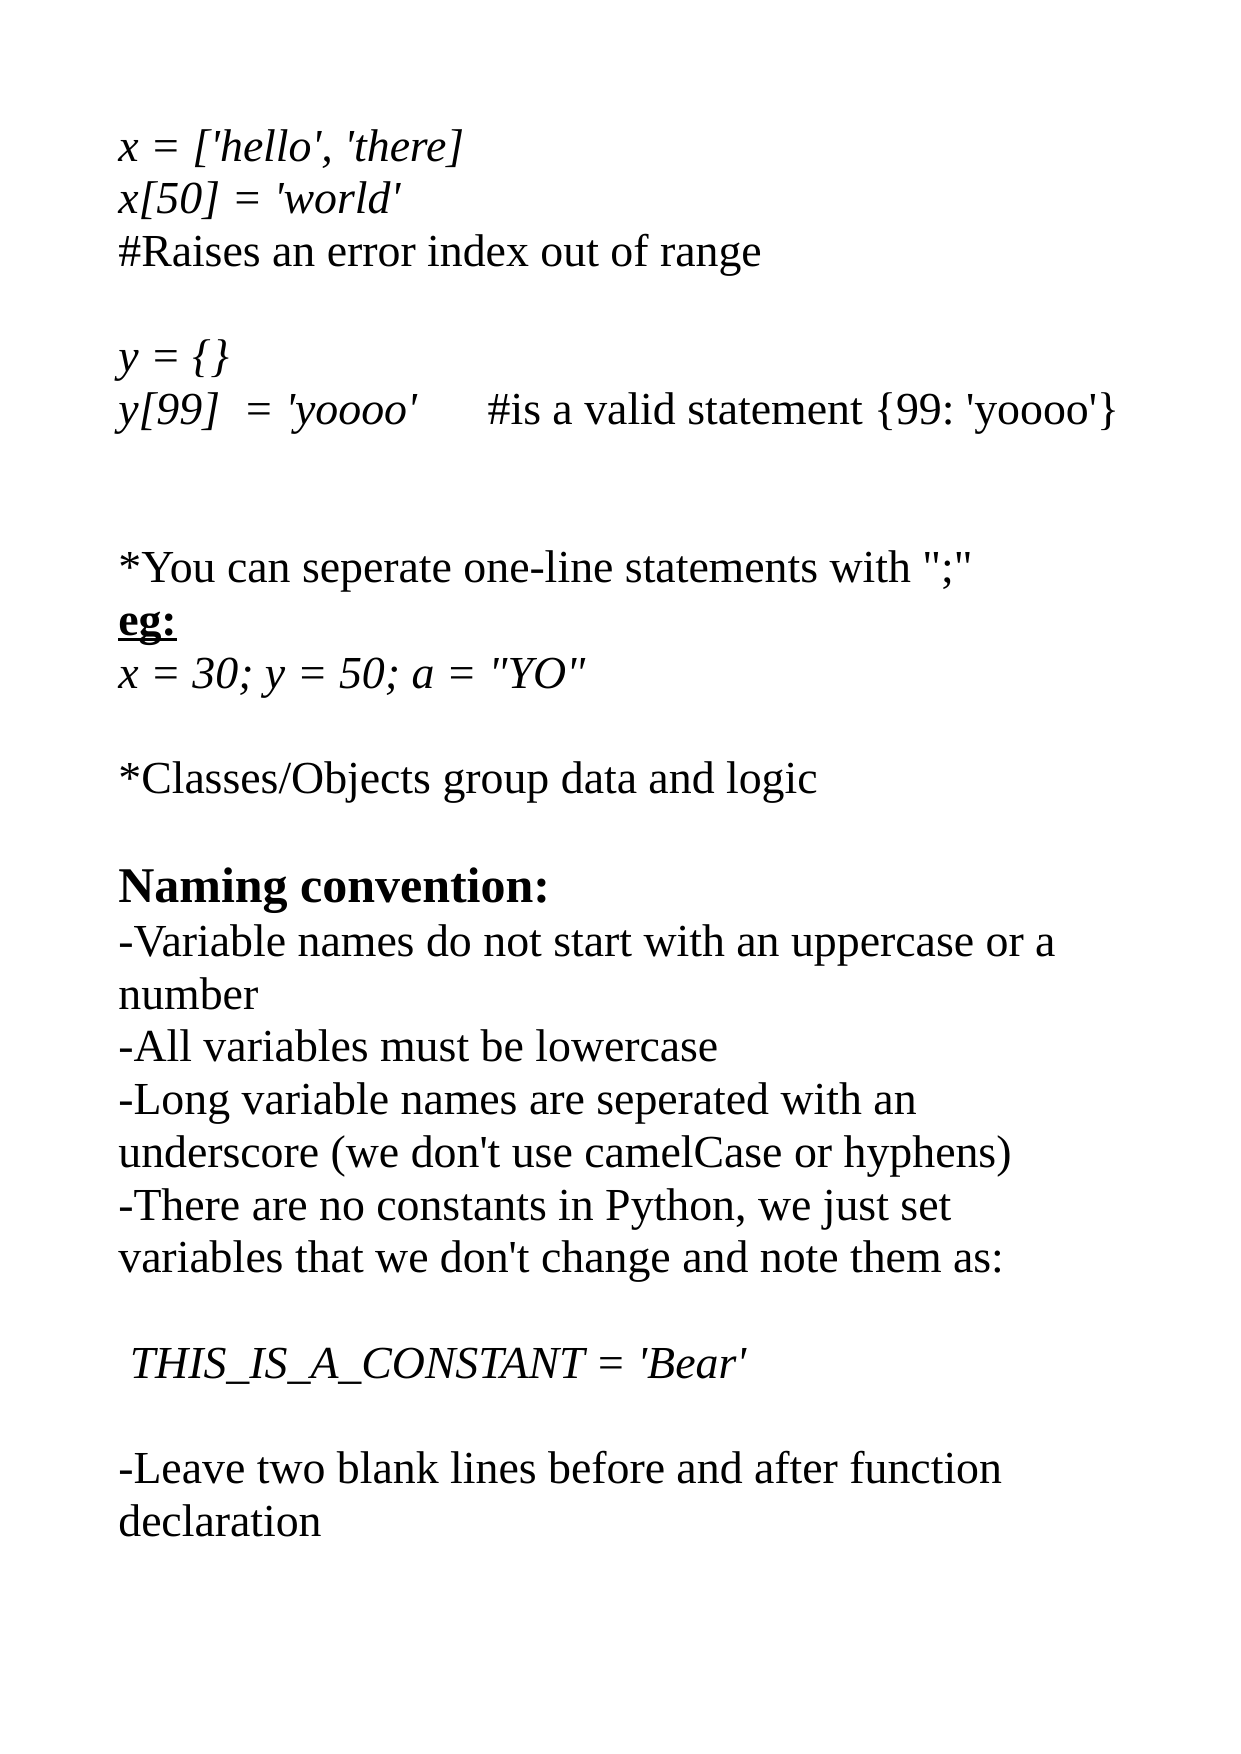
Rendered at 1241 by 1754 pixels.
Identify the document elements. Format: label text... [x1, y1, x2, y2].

text eg: [118, 592, 1122, 645]
text -Long variable names are seperated with an underscore (we don't use camelCase or hyphens) [118, 1072, 1122, 1177]
text y[99] = 'yoooo' #is a valid statement {99: 'yoooo'} [118, 382, 1122, 434]
text #Raises an error index out of range [118, 223, 1122, 276]
text *Classes/Objects group data and logic [118, 751, 1122, 803]
text Naming convention: [118, 856, 1122, 913]
text *You can seperate one-line statements with ";" [118, 540, 1122, 592]
text -Leave two blank lines before and after function declaration [118, 1441, 1122, 1546]
text x = ['hello', 'there] [118, 118, 1122, 171]
text x = 30; y = 50; a = "YO" [118, 645, 1122, 698]
text -There are no constants in Python, we just set variables that we don't change and note them as: [118, 1177, 1122, 1282]
text -Variable names do not start with an uppercase or a number [118, 913, 1122, 1019]
text y = {} [118, 329, 1122, 382]
text x[50] = 'world' [118, 171, 1122, 223]
text THIS_IS_A_CONSTANT = 'Bear' [118, 1335, 1122, 1388]
text -All variables must be lowercase [118, 1019, 1122, 1072]
